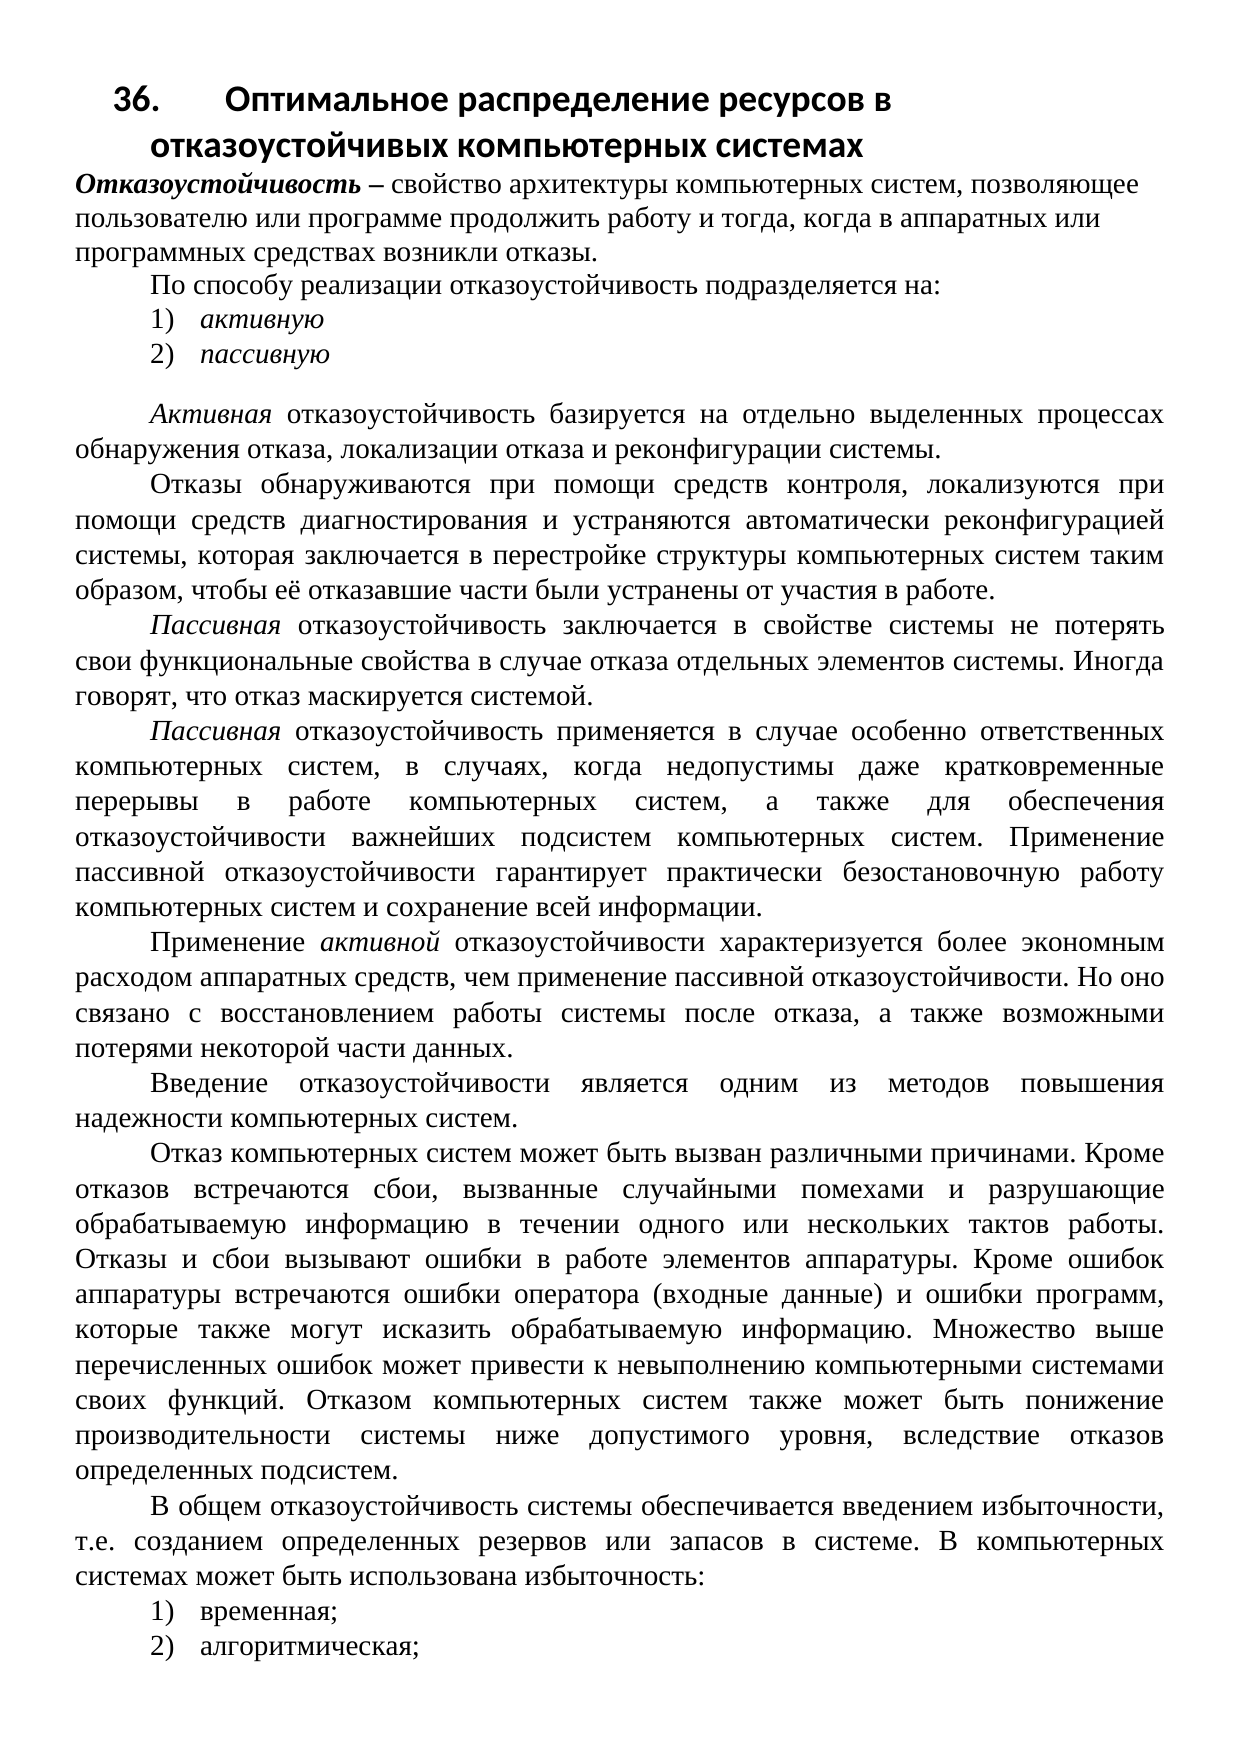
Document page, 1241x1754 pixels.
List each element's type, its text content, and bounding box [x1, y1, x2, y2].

text В общем отказоустойчивость системы обеспечивается введением избыточности, т.е. созданием определенных резервов или запасов в системе. В компьютерных системах может быть использована избыточность: [75, 1488, 1165, 1592]
text 2) пассивную [150, 336, 1165, 369]
text 2) алгоритмическая; [150, 1628, 1165, 1662]
text По способу реализации отказоустойчивость подразделяется на: [75, 267, 1165, 301]
text Пассивная отказоустойчивость заключается в свойстве системы не потерять свои функциональные свойства в случае отказа отдельных элементов системы. Иногда говорят, что отказ маскируется системой. [75, 607, 1165, 711]
text Отказ компьютерных систем может быть вызван различными причинами. Кроме отказов встречаются сбои, вызванные случайными помехами и разрушающие обрабатываемую информацию в течении одного или нескольких тактов работы. Отказы и сбои вызывают ошибки в работе элементов аппаратуры. Кроме ошибок аппаратуры встречаются ошибки оператора (входные данные) и ошибки программ, которые также могут исказить обрабатываемую информацию. Множество выше перечисленных ошибок может привести к невыполнению компьютерными системами своих функций. Отказом компьютерных систем также может быть понижение производительности системы ниже допустимого уровня, вследствие отказов определенных подсистем. [75, 1136, 1165, 1486]
subtitle Оптимальное распределение ресурсов в отказоустойчивых компьютерных системах [112, 75, 1165, 167]
text Активная отказоустойчивость базируется на отдельно выделенных процессах обнаружения отказа, локализации отказа и реконфигурации системы. [75, 396, 1165, 465]
text Отказы обнаруживаются при помощи средств контроля, локализуются при помощи средств диагностирования и устраняются автоматически реконфигурацией системы, которая заключается в перестройке структуры компьютерных систем таким образом, чтобы её отказавшие части были устранены от участия в работе. [75, 467, 1165, 606]
text Пассивная отказоустойчивость применяется в случае особенно ответственных компьютерных систем, в случаях, когда недопустимы даже кратковременные перерывы в работе компьютерных систем, а также для обеспечения отказоустойчивости важнейших подсистем компьютерных систем. Применение пассивной отказоустойчивости гарантирует практически безостановочную работу компьютерных систем и сохранение всей информации. [75, 713, 1165, 923]
text 1) временная; [150, 1593, 1165, 1627]
text Применение активной отказоустойчивости характеризуется более экономным расходом аппаратных средств, чем применение пассивной отказоустойчивости. Но оно связано с восстановлением работы системы после отказа, а также возможными потерями некоторой части данных. [75, 924, 1165, 1063]
text 1) активную [150, 301, 1165, 334]
subtitle Отказоустойчивость – свойство архитектуры компьютерных систем, позволяющее пользователю или программе продолжить работу и тогда, когда в аппаратных или программных средствах возникли отказы. [75, 167, 1165, 267]
text Введение отказоустойчивости является одним из методов повышения надежности компьютерных систем. [75, 1065, 1165, 1134]
